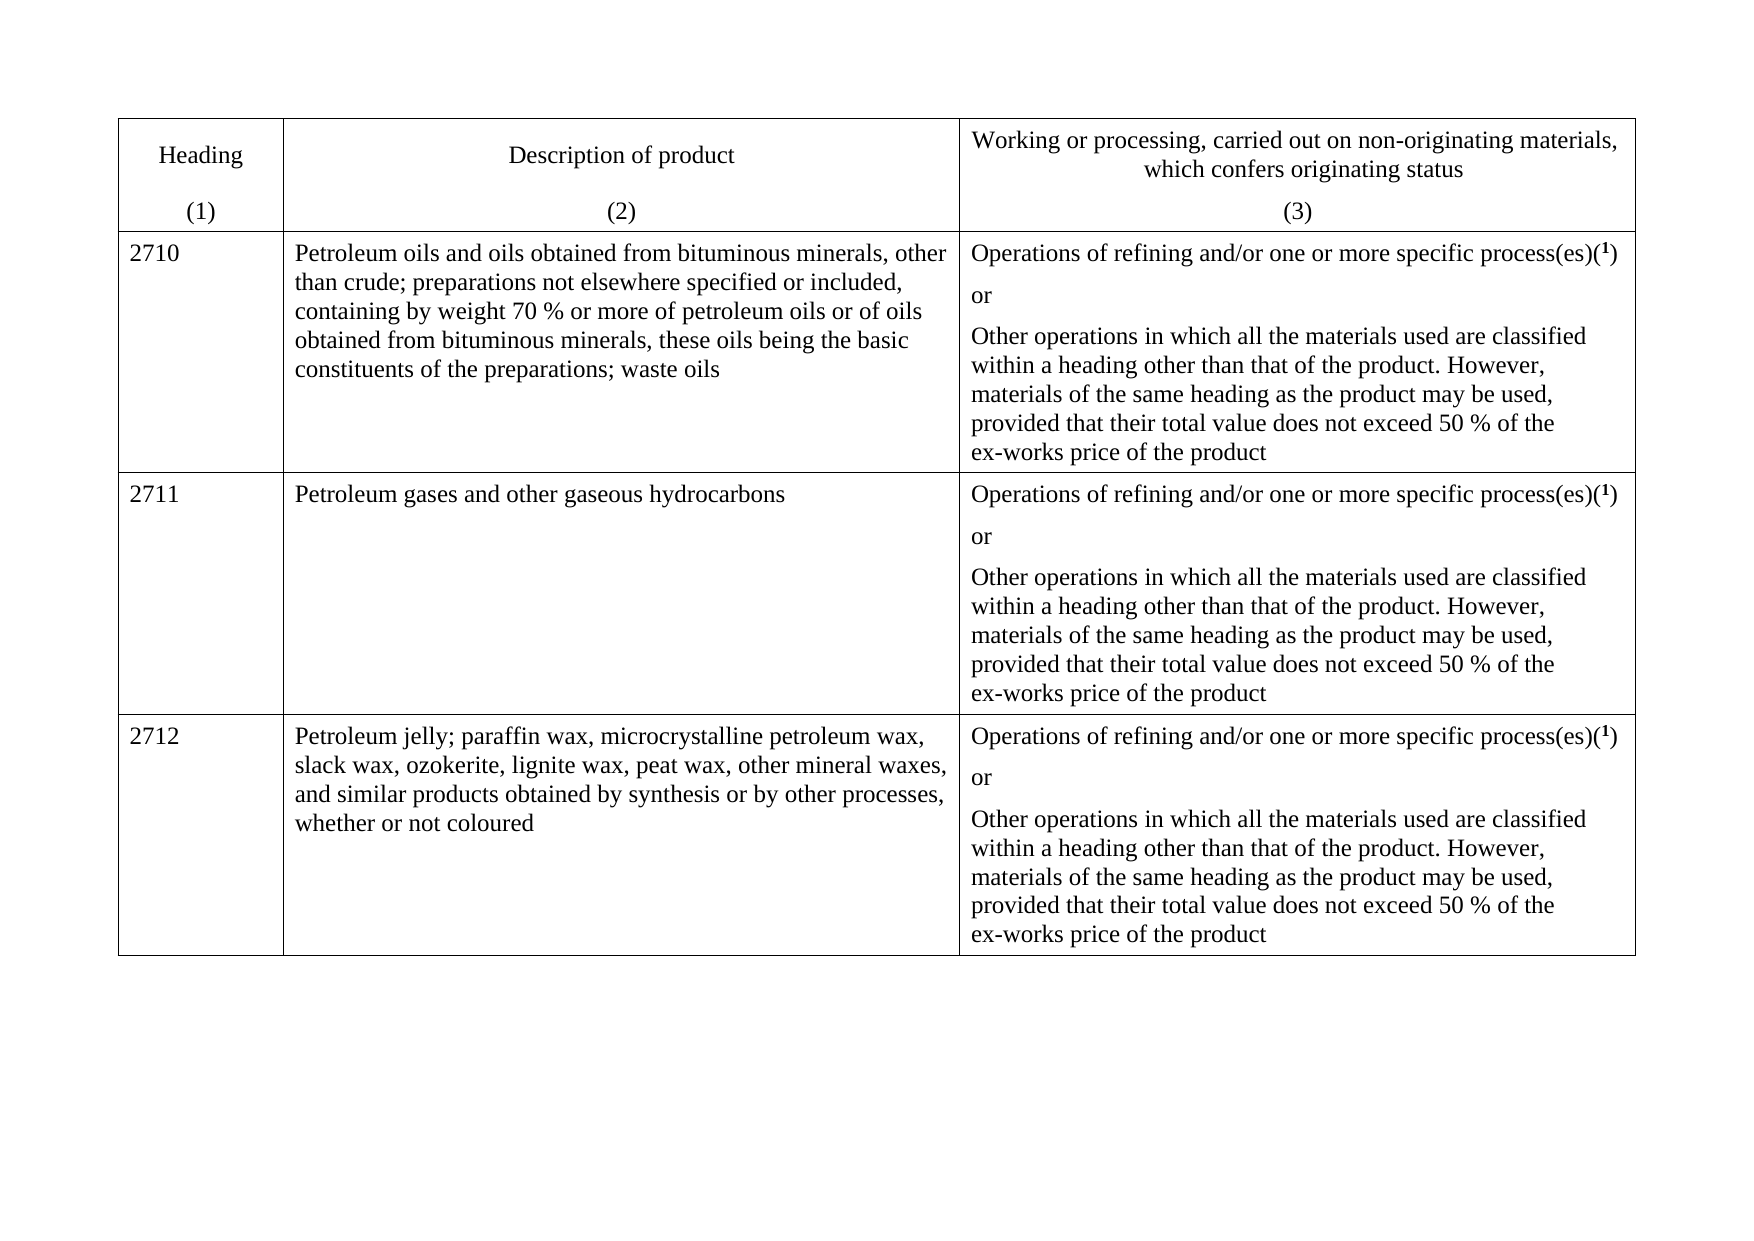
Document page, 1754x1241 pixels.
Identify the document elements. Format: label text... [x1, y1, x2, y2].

table_cell (1) [119, 190, 283, 231]
table_cell (2) [284, 190, 959, 231]
table_cell 2712 [119, 715, 283, 955]
table_header Description of product [284, 119, 959, 189]
table_cell Operations of refining and/or one or more specific process(es)(1) or Other operations in which all the materials used are classified within a heading other than that of the product. However, materials of the same heading as the product may be used, provided that their total value does not exceed 50 % of the ex‑works price of the product [960, 715, 1635, 955]
table_cell 2711 [119, 473, 283, 713]
table_cell Operations of refining and/or one or more specific process(es)(1) or Other operations in which all the materials used are classified within a heading other than that of the product. However, materials of the same heading as the product may be used, provided that their total value does not exceed 50 % of the ex‑works price of the product [960, 232, 1635, 472]
table_header Heading [119, 119, 283, 189]
table_cell Petroleum jelly; paraffin wax, microcrystalline petroleum wax, slack wax, ozokerite, lignite wax, peat wax, other mineral waxes, and similar products obtained by synthesis or by other processes, whether or not coloured [284, 715, 959, 955]
table_cell Operations of refining and/or one or more specific process(es)(1) or Other operations in which all the materials used are classified within a heading other than that of the product. However, materials of the same heading as the product may be used, provided that their total value does not exceed 50 % of the ex‑works price of the product [960, 473, 1635, 713]
table_cell Petroleum oils and oils obtained from bituminous minerals, other than crude; preparations not elsewhere specified or included, containing by weight 70 % or more of petroleum oils or of oils obtained from bituminous minerals, these oils being the basic constituents of the preparations; waste oils [284, 232, 959, 472]
table_cell Petroleum gases and other gaseous hydrocarbons [284, 473, 959, 713]
table_cell (3) [960, 190, 1635, 231]
table_cell 2710 [119, 232, 283, 472]
table_header Working or processing, carried out on non‑originating materials, which confers originating status [960, 119, 1635, 189]
